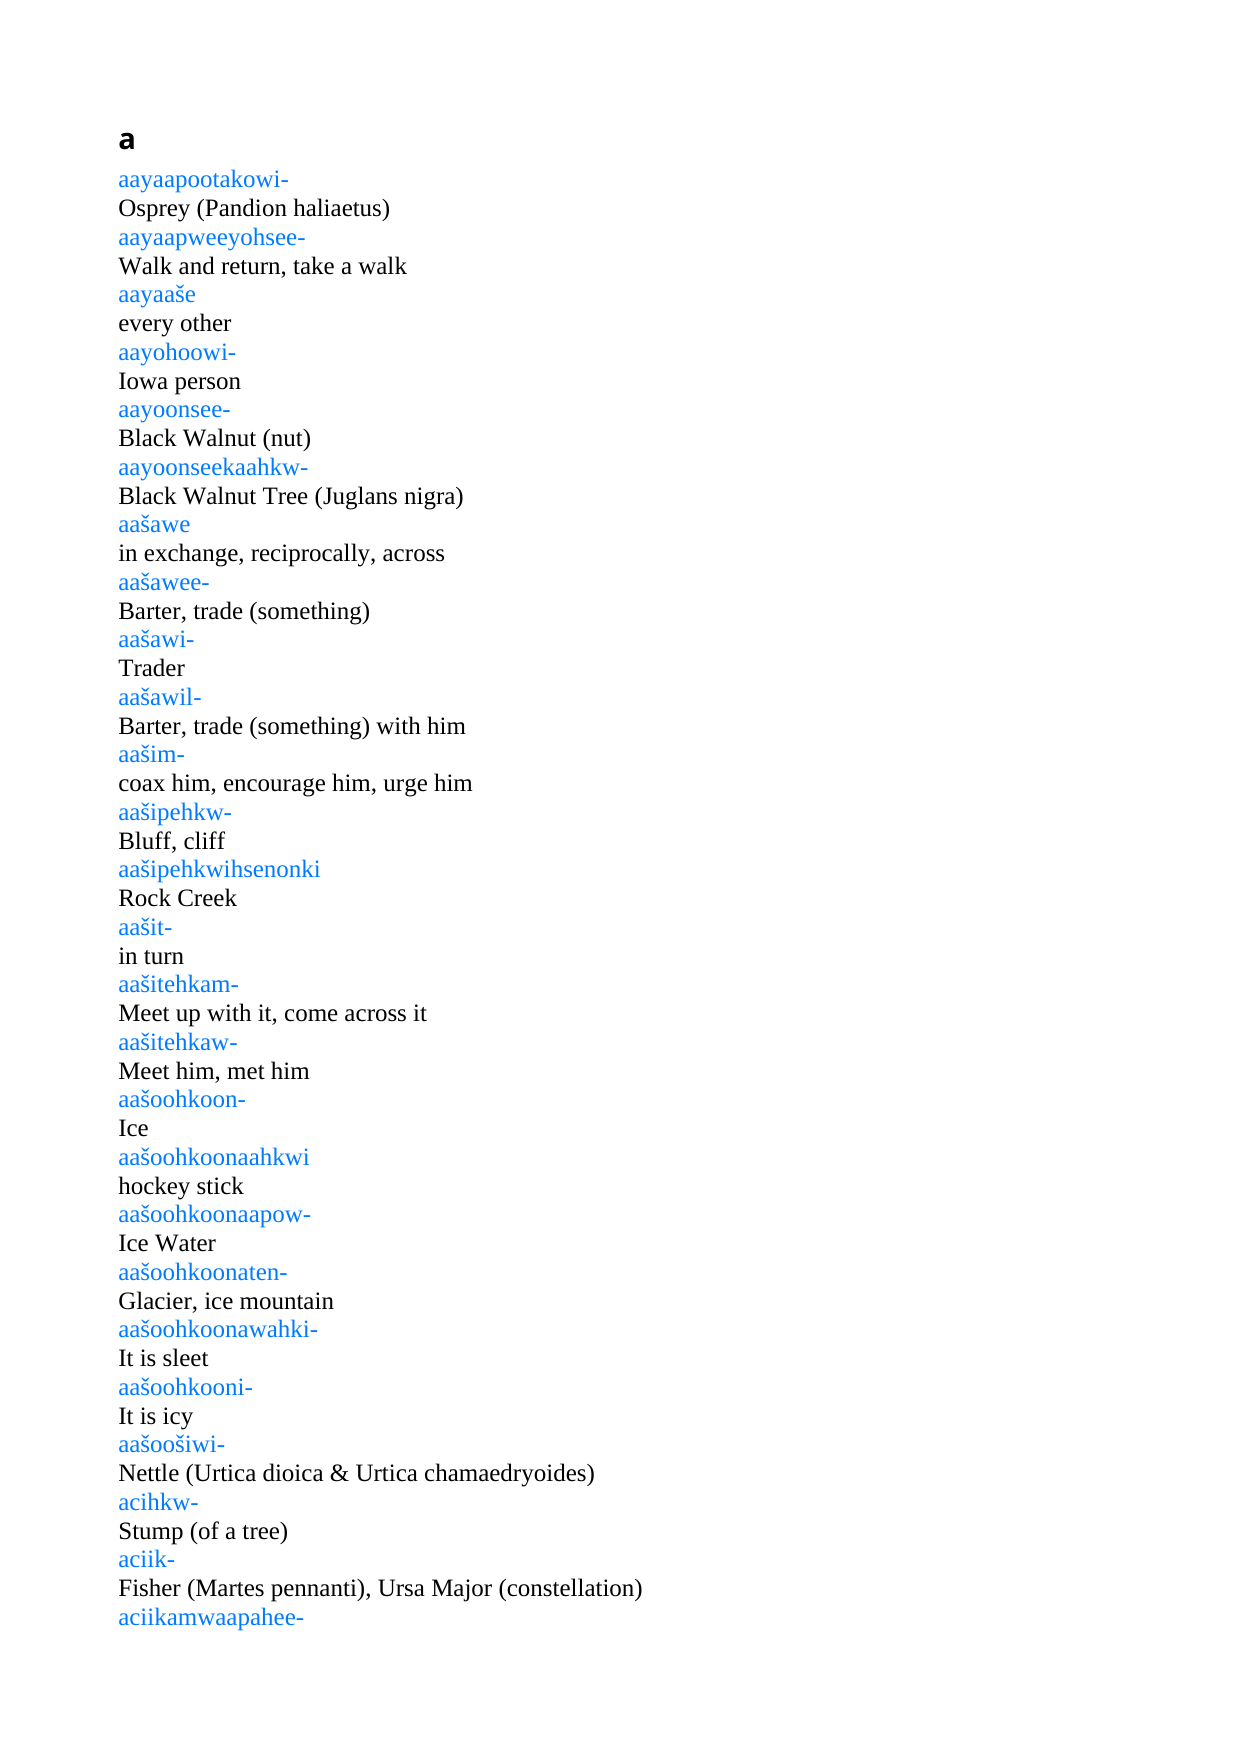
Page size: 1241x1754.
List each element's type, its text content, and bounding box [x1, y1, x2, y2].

table_cell aašitehkaw- Meet him, met him [118, 1027, 834, 1084]
table_cell aayoonsee- Black Walnut (nut) [118, 395, 834, 452]
table_cell aašoohkoonaahkwi hockey stick [118, 1142, 834, 1199]
table_cell aašoohkooni- It is icy [118, 1372, 834, 1429]
table_cell aašawi- Trader [118, 625, 834, 682]
table_cell aašoohkoon- Ice [118, 1085, 834, 1142]
table_cell aayohoowi- Iowa person [118, 337, 834, 394]
table_cell aašipehkw- Bluff, cliff [118, 797, 834, 854]
table_cell aašoošiwi- Nettle (Urtica dioica & Urtica chamaedryoides) [118, 1430, 834, 1487]
table_cell aašawil- Barter, trade (something) with him [118, 682, 834, 739]
table_cell aayaapootakowi- Osprey (Pandion haliaetus) [118, 165, 834, 222]
table_cell aayaaše every other [118, 280, 834, 337]
table_header a [118, 118, 834, 164]
table_cell aašoohkoonaapow- Ice Water [118, 1200, 834, 1257]
table_cell aciikamwaapahee- [118, 1602, 834, 1631]
table_cell acihkw- Stump (of a tree) [118, 1487, 834, 1544]
table_cell aašim- coax him, encourage him, urge him [118, 740, 834, 797]
table_cell aašawe in exchange, reciprocally, across [118, 510, 834, 567]
table_cell aciik- Fisher (Martes pennanti), Ursa Major (constellation) [118, 1545, 834, 1602]
table_cell aašawee- Barter, trade (something) [118, 567, 834, 624]
table_cell aašoohkoonaten- Glacier, ice mountain [118, 1257, 834, 1314]
table_cell aašitehkam- Meet up with it, come across it [118, 970, 834, 1027]
table_cell aašoohkoonawahki- It is sleet [118, 1315, 834, 1372]
table_cell aayaapweeyohsee- Walk and return, take a walk [118, 222, 834, 279]
table_cell aayoonseekaahkw- Black Walnut Tree (Juglans nigra) [118, 452, 834, 509]
table_cell aašit- in turn [118, 912, 834, 969]
table_cell aašipehkwihsenonki Rock Creek [118, 855, 834, 912]
